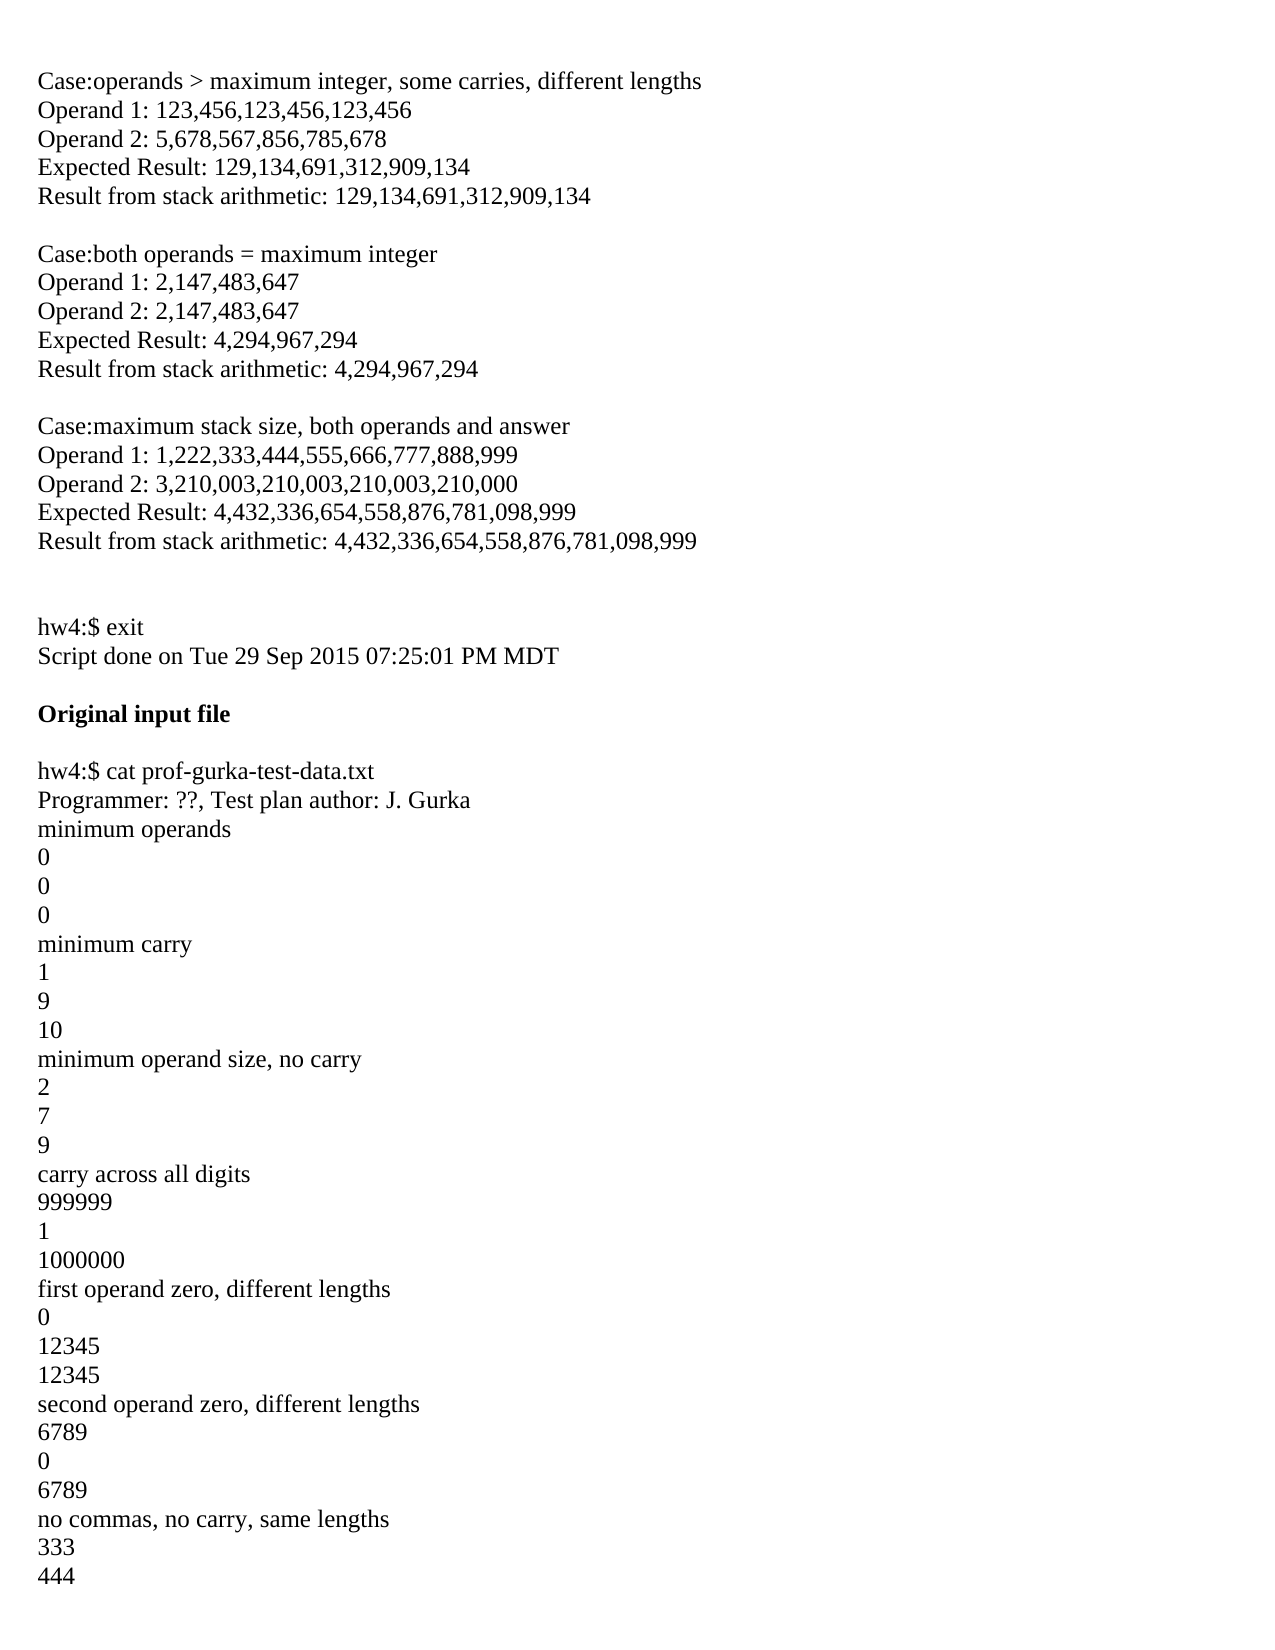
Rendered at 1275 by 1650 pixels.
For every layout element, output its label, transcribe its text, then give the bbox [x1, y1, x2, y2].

text Operand 1: 1,222,333,444,555,666,777,888,999 [37, 440, 1237, 469]
text 999999 [37, 1187, 1237, 1216]
text Expected Result: 4,294,967,294 [37, 325, 1237, 354]
text Expected Result: 129,134,691,312,909,134 [37, 152, 1237, 181]
text 6789 [37, 1475, 1237, 1504]
text Result from stack arithmetic: 129,134,691,312,909,134 [37, 181, 1237, 210]
text Script done on Tue 29 Sep 2015 07:25:01 PM MDT [37, 641, 1237, 670]
text minimum operands [37, 814, 1237, 842]
text hw4:$ exit [37, 612, 1237, 641]
text Result from stack arithmetic: 4,432,336,654,558,876,781,098,999 [37, 526, 1237, 555]
text carry across all digits [37, 1159, 1237, 1187]
text first operand zero, different lengths [37, 1274, 1237, 1302]
text 333 [37, 1532, 1237, 1561]
text 1 [37, 1216, 1237, 1245]
text 10 [37, 1015, 1237, 1044]
text 0 [37, 871, 1237, 900]
text Original input file [37, 699, 1237, 727]
text 7 [37, 1101, 1237, 1130]
text 1000000 [37, 1245, 1237, 1274]
text minimum operand size, no carry [37, 1044, 1237, 1072]
text minimum carry [37, 929, 1237, 957]
text 0 [37, 842, 1237, 871]
text Operand 2: 3,210,003,210,003,210,003,210,000 [37, 469, 1237, 497]
text 0 [37, 900, 1237, 929]
text 6789 [37, 1417, 1237, 1446]
text 9 [37, 1130, 1237, 1159]
text 9 [37, 986, 1237, 1015]
text Programmer: ??, Test plan author: J. Gurka [37, 785, 1237, 814]
text 444 [37, 1561, 1237, 1590]
text 12345 [37, 1331, 1237, 1360]
text Case:maximum stack size, both operands and answer [37, 411, 1237, 440]
text Case:both operands = maximum integer [37, 239, 1237, 267]
text 1 [37, 957, 1237, 986]
text Operand 2: 5,678,567,856,785,678 [37, 124, 1237, 152]
text Operand 2: 2,147,483,647 [37, 296, 1237, 325]
text hw4:$ cat prof-gurka-test-data.txt [37, 756, 1237, 785]
text Case:operands > maximum integer, some carries, different lengths [37, 66, 1237, 95]
text 12345 [37, 1360, 1237, 1389]
text 2 [37, 1072, 1237, 1101]
text second operand zero, different lengths [37, 1389, 1237, 1417]
text 0 [37, 1446, 1237, 1475]
text 0 [37, 1302, 1237, 1331]
text no commas, no carry, same lengths [37, 1504, 1237, 1532]
text Operand 1: 2,147,483,647 [37, 267, 1237, 296]
text Operand 1: 123,456,123,456,123,456 [37, 95, 1237, 124]
text Result from stack arithmetic: 4,294,967,294 [37, 354, 1237, 382]
text Expected Result: 4,432,336,654,558,876,781,098,999 [37, 497, 1237, 526]
